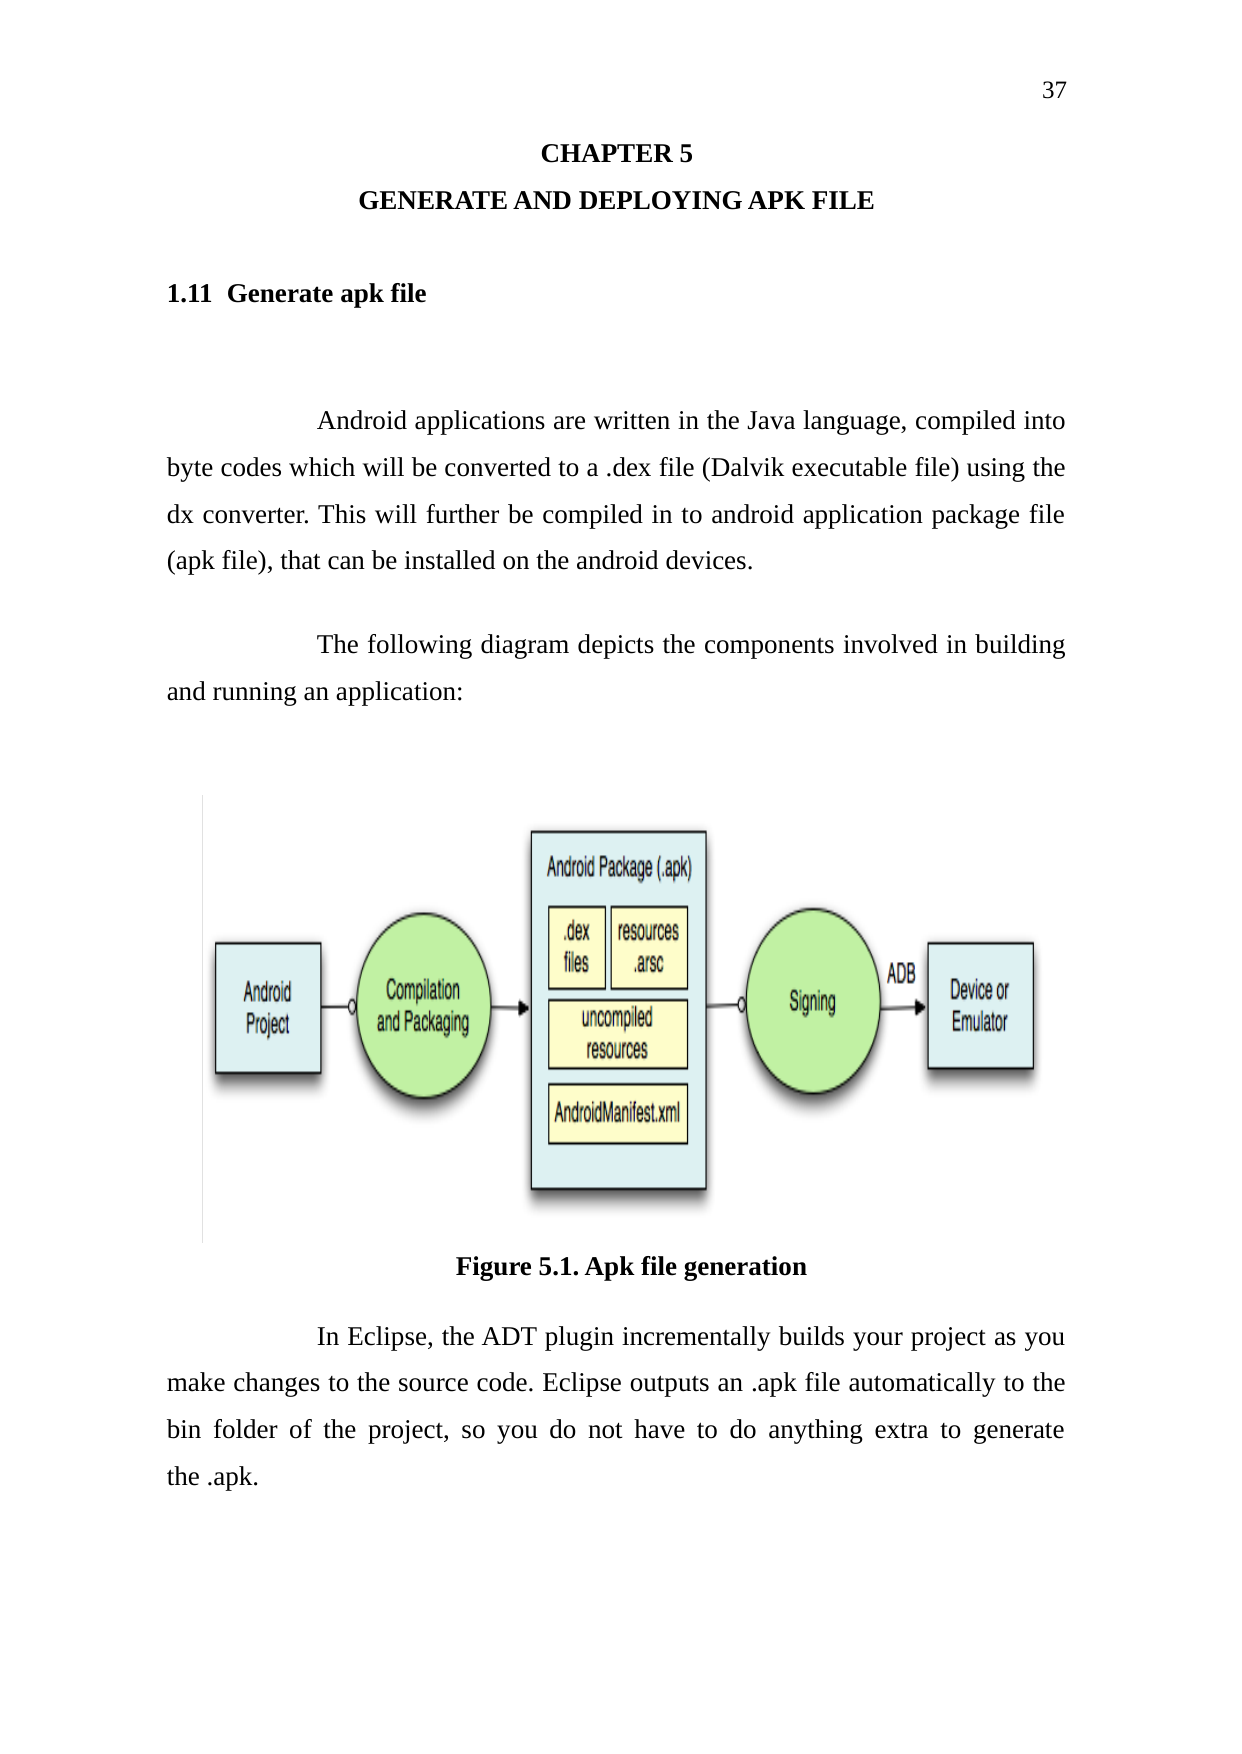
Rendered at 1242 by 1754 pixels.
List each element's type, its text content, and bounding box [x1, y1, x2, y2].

text GENERATE AND DEPLOYING APK FILE [167, 184, 1067, 215]
subtitle Generate apk file [167, 277, 1067, 308]
text In Eclipse, the ADT plugin incrementally builds your project as you make changes to the source code. Eclipse outputs an .apk file automatically to the bin folder of the project, so you do not have to do anything extra to generate the .apk. [167, 1320, 1067, 1491]
text The following diagram depicts the components involved in building and running an application: [167, 629, 1067, 706]
picture [192, 795, 1056, 1243]
text Android applications are written in the Java language, compiled into byte codes which will be converted to a .dex file (Dalvik executable file) using the dx converter. This will further be compiled in to android application package file (apk file), that can be installed on the android devices. [167, 404, 1067, 576]
text CHAPTER 5 [167, 137, 1067, 169]
text Figure 5.1. Apk file generation [196, 1250, 1067, 1282]
